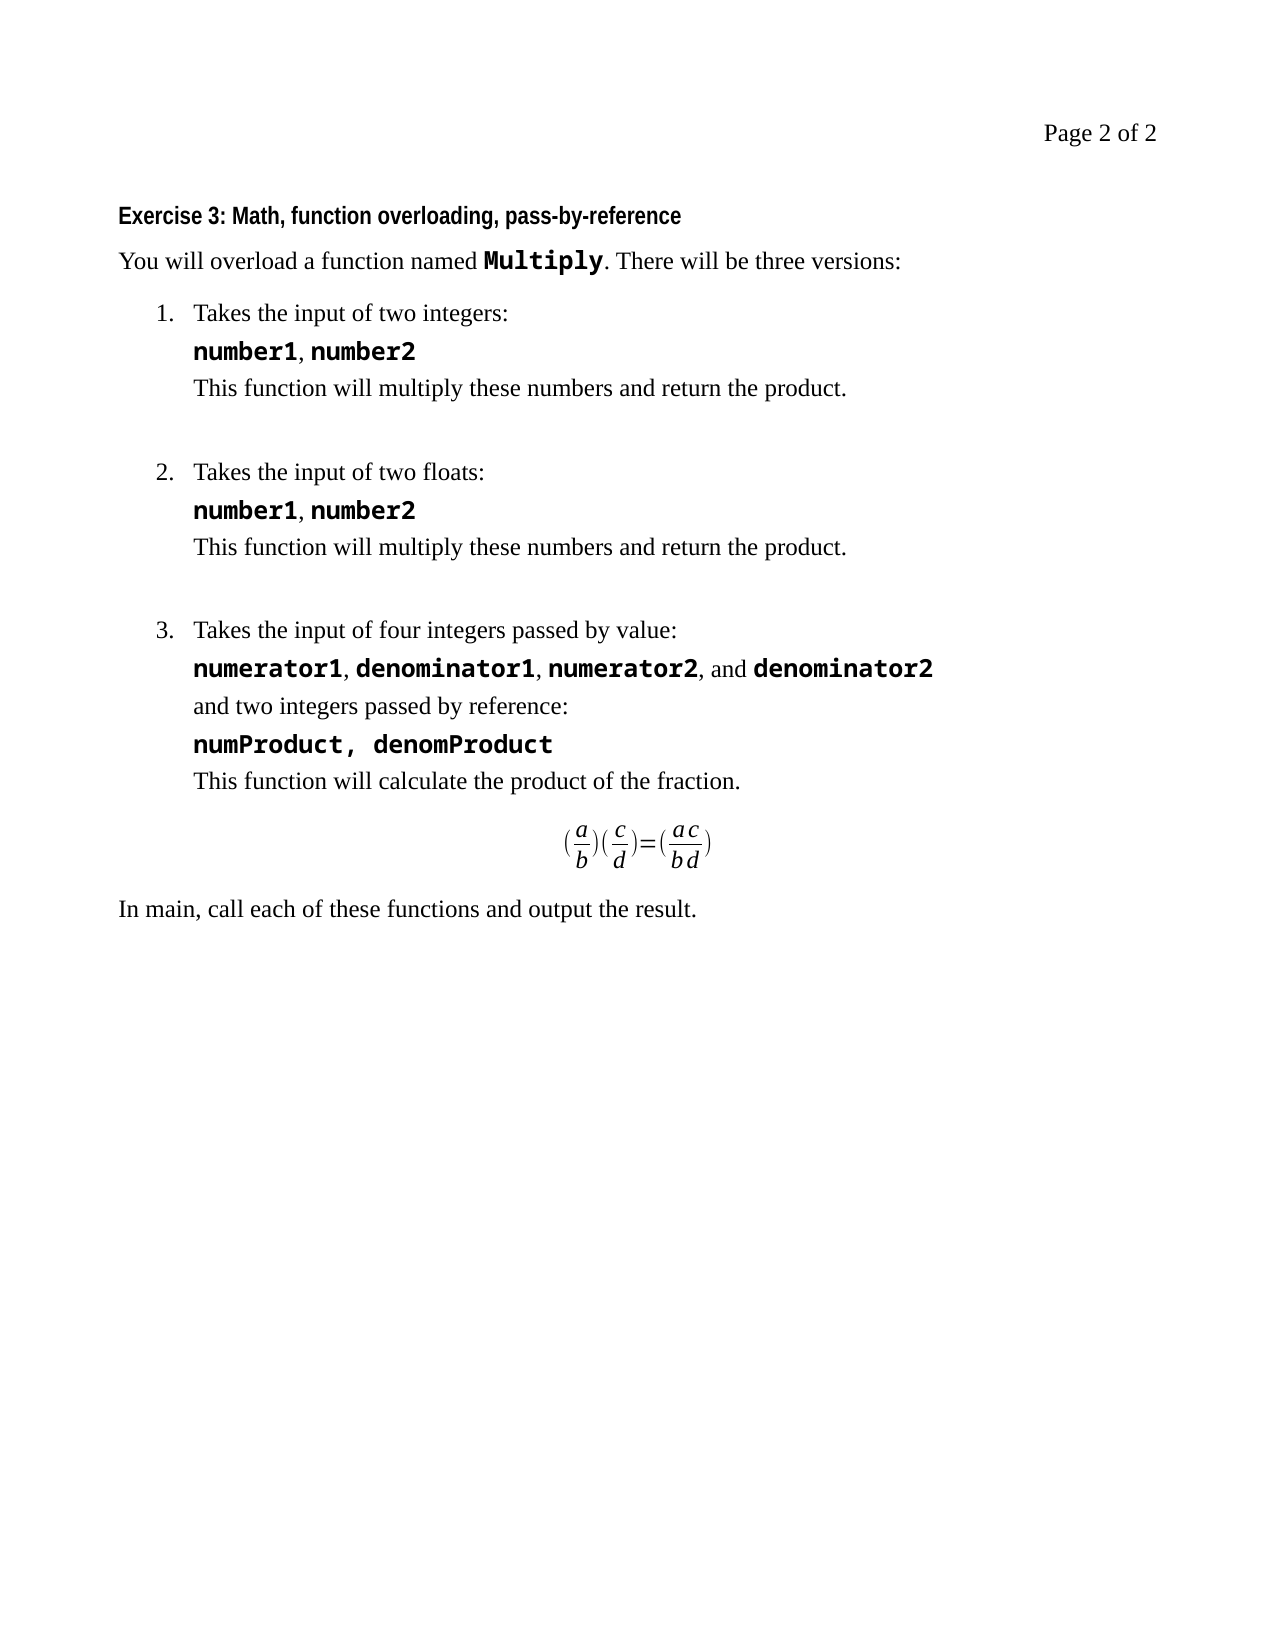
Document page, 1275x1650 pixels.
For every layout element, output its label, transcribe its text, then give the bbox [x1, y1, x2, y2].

list Takes the input of four integers passed by value: numerator1, denominator1, numerator2, and denominator2 and two integers passed by reference: numProduct, denomProduct This function will calculate the product of the fraction. [156, 616, 1157, 795]
subtitle Exercise 3: Math, function overloading, pass-by-reference [118, 201, 1157, 230]
list Takes the input of two integers: number1, number2 This function will multiply these numbers and return the product. [156, 298, 1157, 436]
text In main, call each of these functions and output the result. [118, 894, 1157, 923]
text You will overload a function named Multiply. There will be three versions: [118, 242, 1157, 277]
list Takes the input of two floats: number1, number2 This function will multiply these numbers and return the product. [156, 457, 1157, 595]
